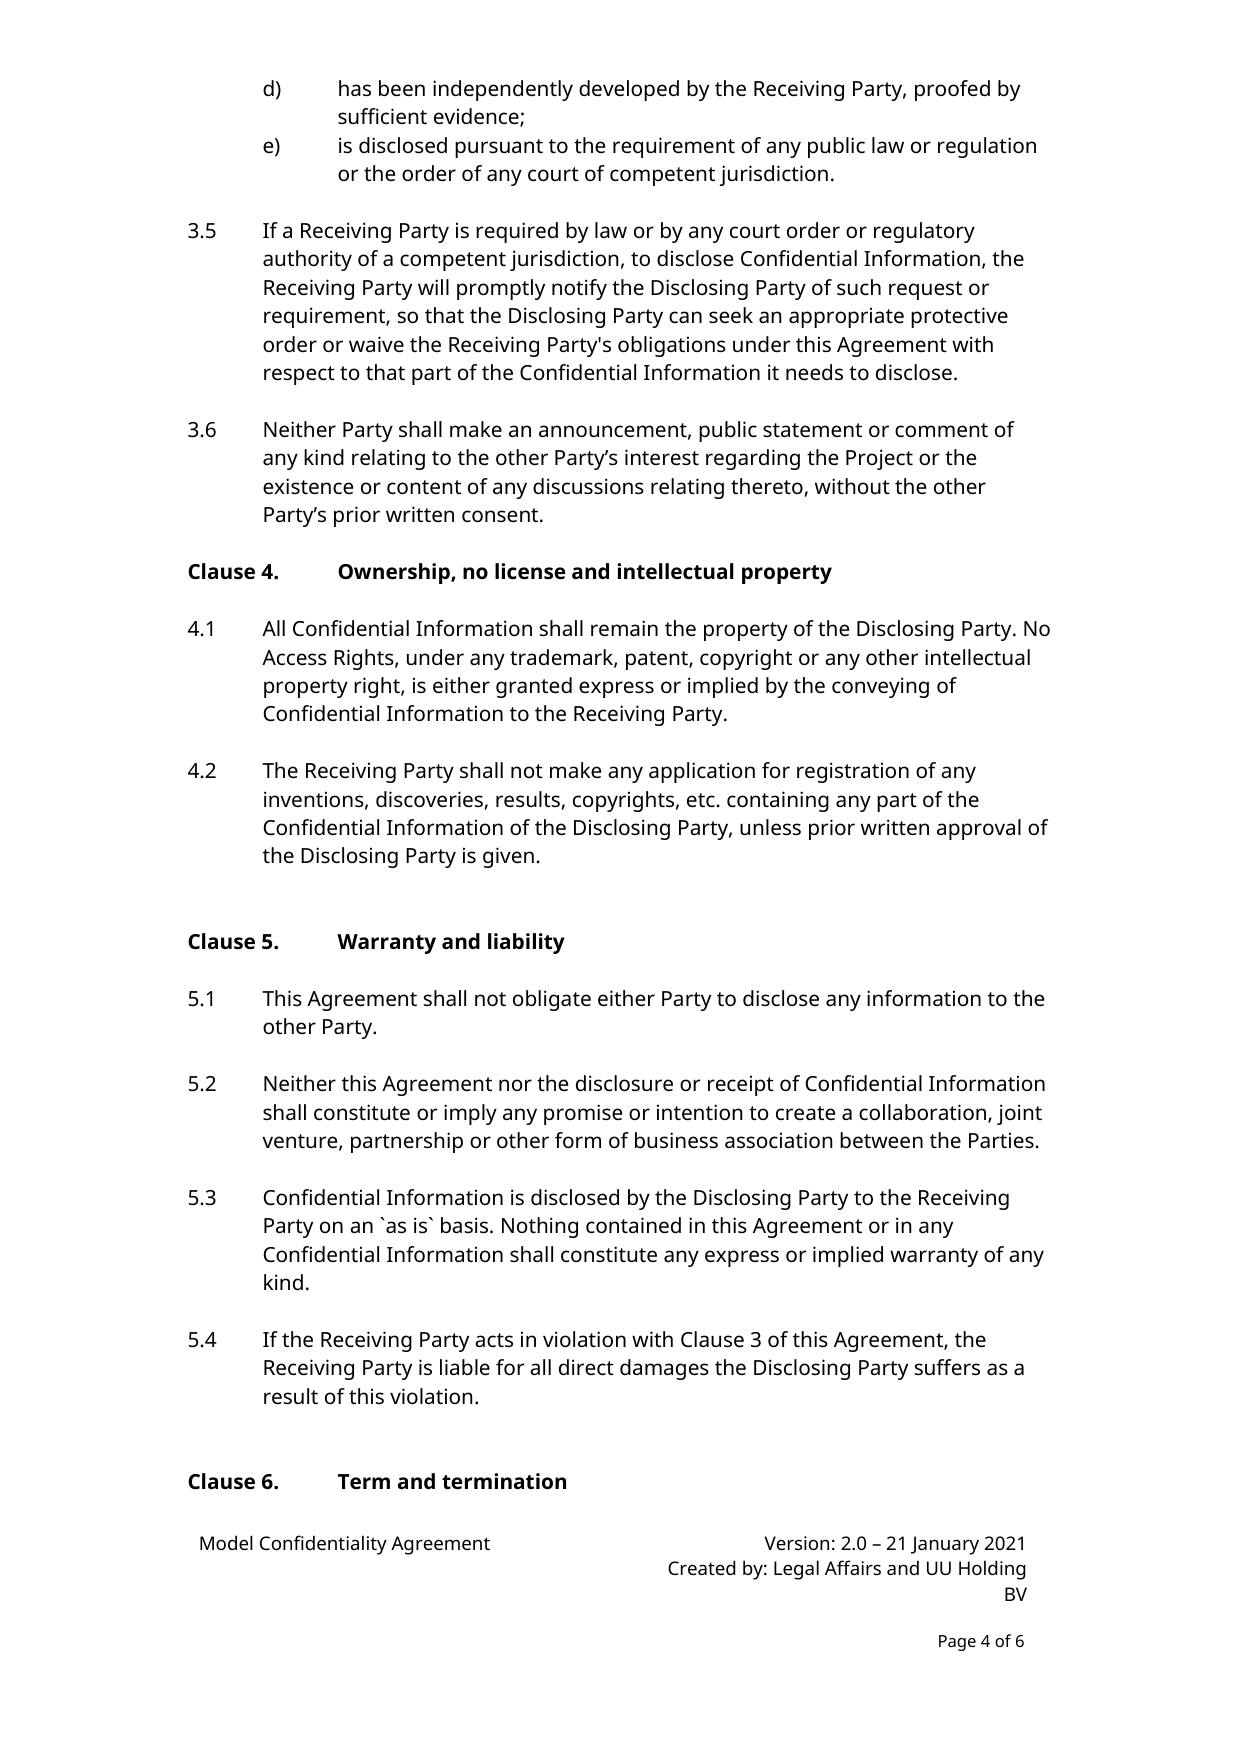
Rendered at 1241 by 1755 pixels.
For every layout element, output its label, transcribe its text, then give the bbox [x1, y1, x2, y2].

list This Agreement shall not obligate either Party to disclose any information to the other Party. [187, 984, 1053, 1041]
text 5.2 Neither this Agreement nor the disclosure or receipt of Confidential Information shall constitute or imply any promise or intention to create a collaboration, joint venture, partnership or other form of business association between the Parties. [187, 1069, 1053, 1154]
text Clause 6. Term and termination [187, 1467, 1053, 1496]
text Clause 5. Warranty and liability [187, 927, 1053, 955]
text 5.3 Confidential Information is disclosed by the Disclosing Party to the Receiving Party on an `as is` basis. Nothing contained in this Agreement or in any Confidential Information shall constitute any express or implied warranty of any kind. [187, 1183, 1053, 1297]
text 4.1 All Confidential Information shall remain the property of the Disclosing Party. No Access Rights, under any trademark, patent, copyright or any other intellectual property right, is either granted express or implied by the conveying of Confidential Information to the Receiving Party. [187, 614, 1053, 728]
text 4.2 The Receiving Party shall not make any application for registration of any inventions, discoveries, results, copyrights, etc. containing any part of the Confidential Information of the Disclosing Party, unless prior written approval of the Disclosing Party is given. [187, 756, 1053, 870]
text d) has been independently developed by the Receiving Party, proofed by sufficient evidence; [262, 74, 1053, 131]
text 5.4 If the Receiving Party acts in violation with Clause 3 of this Agreement, the Receiving Party is liable for all direct damages the Disclosing Party suffers as a result of this violation. [187, 1325, 1053, 1410]
text Clause 4. Ownership, no license and intellectual property [187, 557, 1053, 586]
text 3.6 Neither Party shall make an announcement, public statement or comment of any kind relating to the other Party’s interest regarding the Project or the existence or content of any discussions relating thereto, without the other Party’s prior written consent. [187, 415, 1053, 529]
text e) is disclosed pursuant to the requirement of any public law or regulation or the order of any court of competent jurisdiction. [262, 131, 1053, 188]
text 3.5 If a Receiving Party is required by law or by any court order or regulatory authority of a competent jurisdiction, to disclose Confidential Information, the Receiving Party will promptly notify the Disclosing Party of such request or requirement, so that the Disclosing Party can seek an appropriate protective order or waive the Receiving Party's obligations under this Agreement with respect to that part of the Confidential Information it needs to disclose. [187, 216, 1053, 387]
